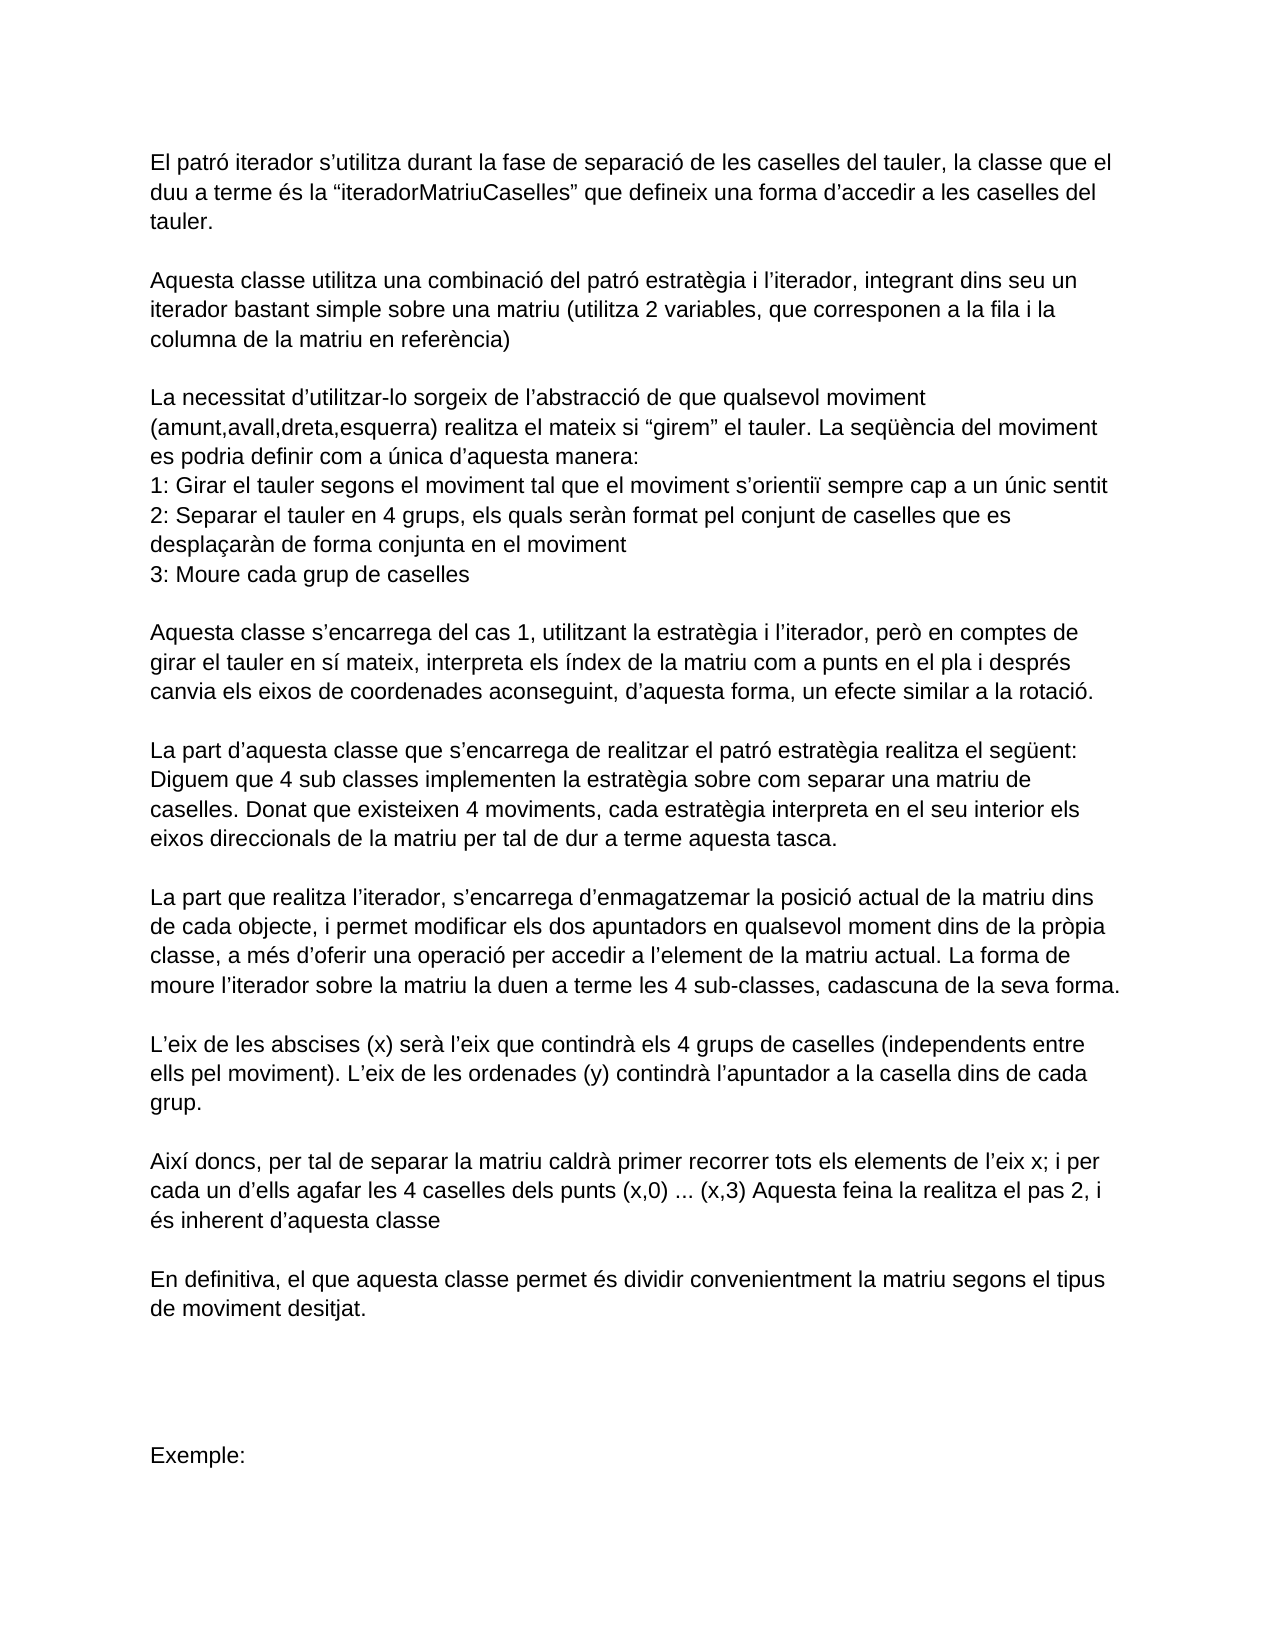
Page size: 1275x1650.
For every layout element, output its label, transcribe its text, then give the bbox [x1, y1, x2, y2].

text La part que realitza l’iterador, s’encarrega d’enmagatzemar la posició actual de la matriu dins de cada objecte, i permet modificar els dos apuntadors en qualsevol moment dins de la pròpia classe, a més d’oferir una operació per accedir a l’element de la matriu actual. La forma de moure l’iterador sobre la matriu la duen a terme les 4 sub-classes, cadascuna de la seva forma. [150, 884, 1125, 998]
text Aquesta classe s’encarrega del cas 1, utilitzant la estratègia i l’iterador, però en comptes de girar el tauler en sí mateix, interpreta els índex de la matriu com a punts en el pla i després canvia els eixos de coordenades aconseguint, d’aquesta forma, un efecte similar a la rotació. [150, 620, 1125, 704]
text La necessitat d’utilitzar-lo sorgeix de l’abstracció de que qualsevol moviment (amunt,avall,dreta,esquerra) realitza el mateix si “girem” el tauler. La seqüència del moviment es podria definir com a única d’aquesta manera: [150, 385, 1125, 469]
text Diguem que 4 sub classes implementen la estratègia sobre com separar una matriu de caselles. Donat que existeixen 4 moviments, cada estratègia interpreta en el seu interior els eixos direccionals de la matriu per tal de dur a terme aquesta tasca. [150, 767, 1125, 851]
text 2: Separar el tauler en 4 grups, els quals seràn format pel conjunt de caselles que es desplaçaràn de forma conjunta en el moviment [150, 502, 1125, 557]
text L’eix de les abscises (x) serà l’eix que contindrà els 4 grups de caselles (independents entre ells pel moviment). L’eix de les ordenades (y) contindrà l’apuntador a la casella dins de cada grup. [150, 1031, 1125, 1116]
text La part d’aquesta classe que s’encarrega de realitzar el patró estratègia realitza el següent: [150, 737, 1125, 763]
text Exemple: [150, 1442, 1125, 1468]
text En definitiva, el que aquesta classe permet és dividir convenientment la matriu segons el tipus de moviment desitjat. [150, 1266, 1125, 1321]
text 3: Moure cada grup de caselles [150, 561, 1125, 587]
text 1: Girar el tauler segons el moviment tal que el moviment s’orientiï sempre cap a un únic sentit [150, 473, 1125, 499]
text El patró iterador s’utilitza durant la fase de separació de les caselles del tauler, la classe que el duu a terme és la “iteradorMatriuCaselles” que defineix una forma d’accedir a les caselles del tauler. [150, 150, 1125, 234]
text Aquesta classe utilitza una combinació del patró estratègia i l’iterador, integrant dins seu un iterador bastant simple sobre una matriu (utilitza 2 variables, que corresponen a la fila i la columna de la matriu en referència) [150, 267, 1125, 352]
text Així doncs, per tal de separar la matriu caldrà primer recorrer tots els elements de l’eix x; i per cada un d’ells agafar les 4 caselles dels punts (x,0) ... (x,3) Aquesta feina la realitza el pas 2, i és inherent d’aquesta classe [150, 1149, 1125, 1233]
